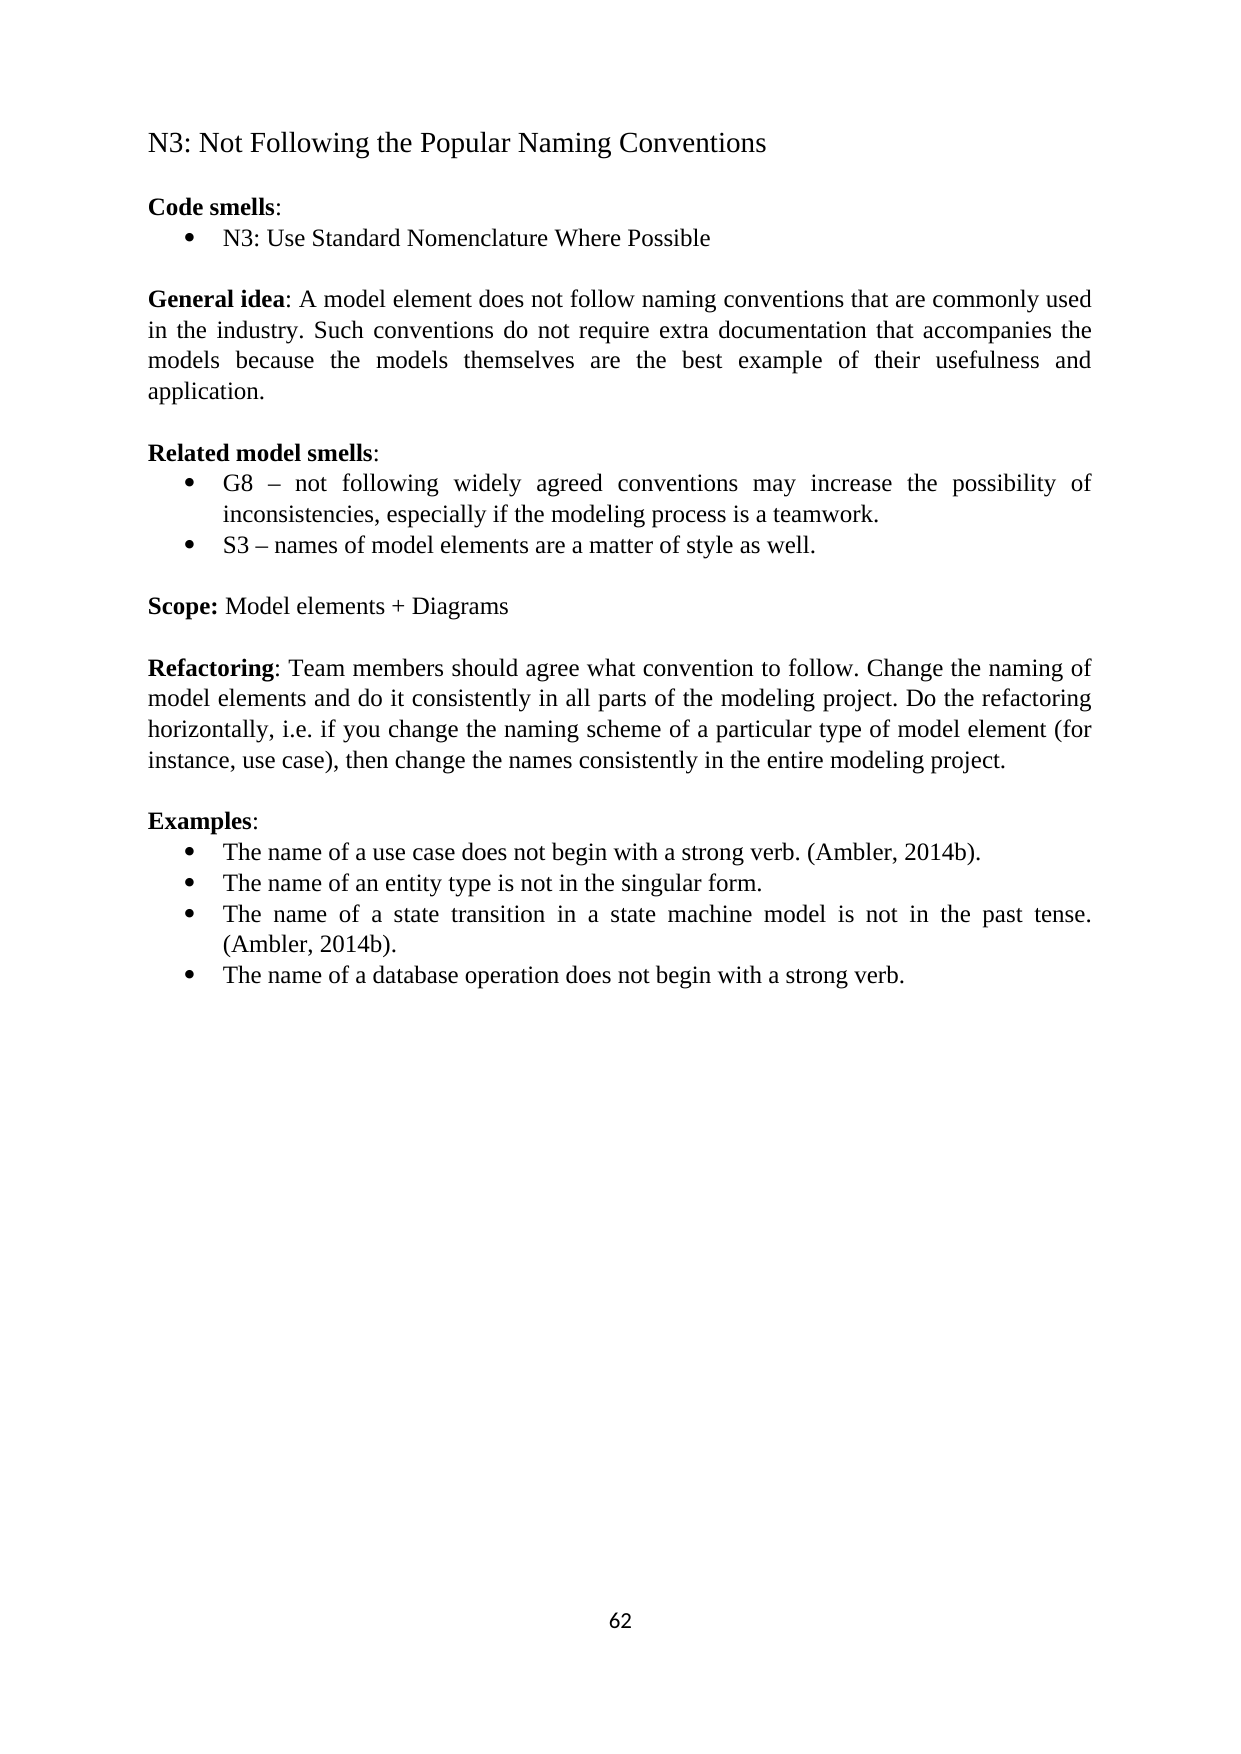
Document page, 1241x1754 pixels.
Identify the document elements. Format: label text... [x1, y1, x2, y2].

list The name of an entity type is not in the singular form. [185, 868, 1093, 897]
text General idea: A model element does not follow naming conventions that are commonly used in the industry. Such conventions do not require extra documentation that accompanies the models because the models themselves are the best example of their usefulness and application. [148, 284, 1093, 405]
text Examples: [148, 806, 1093, 835]
list The name of a use case does not begin with a strong verb. (Ambler, 2014b). [185, 837, 1093, 866]
text Related model smells: [148, 438, 1093, 466]
text Code smells: [148, 192, 1093, 221]
list S3 – names of model elements are a matter of style as well. [185, 530, 1093, 559]
list The name of a state transition in a state machine model is not in the past tense. (Ambler, 2014b). [185, 899, 1093, 958]
list G8 – not following widely agreed conventions may increase the possibility of inconsistencies, especially if the modeling process is a teamwork. [185, 468, 1093, 528]
subtitle N3: Not Following the Popular Naming Conventions [148, 125, 1093, 159]
text Scope: Model elements + Diagrams [148, 591, 1093, 620]
text Refactoring: Team members should agree what convention to follow. Change the naming of model elements and do it consistently in all parts of the modeling project. Do the refactoring horizontally, i.e. if you change the naming scheme of a particular type of model element (for instance, use case), then change the names consistently in the entire modeling project. [148, 653, 1093, 774]
list The name of a database operation does not begin with a strong verb. [185, 960, 1093, 989]
list N3: Use Standard Nomenclature Where Possible [185, 223, 1093, 251]
